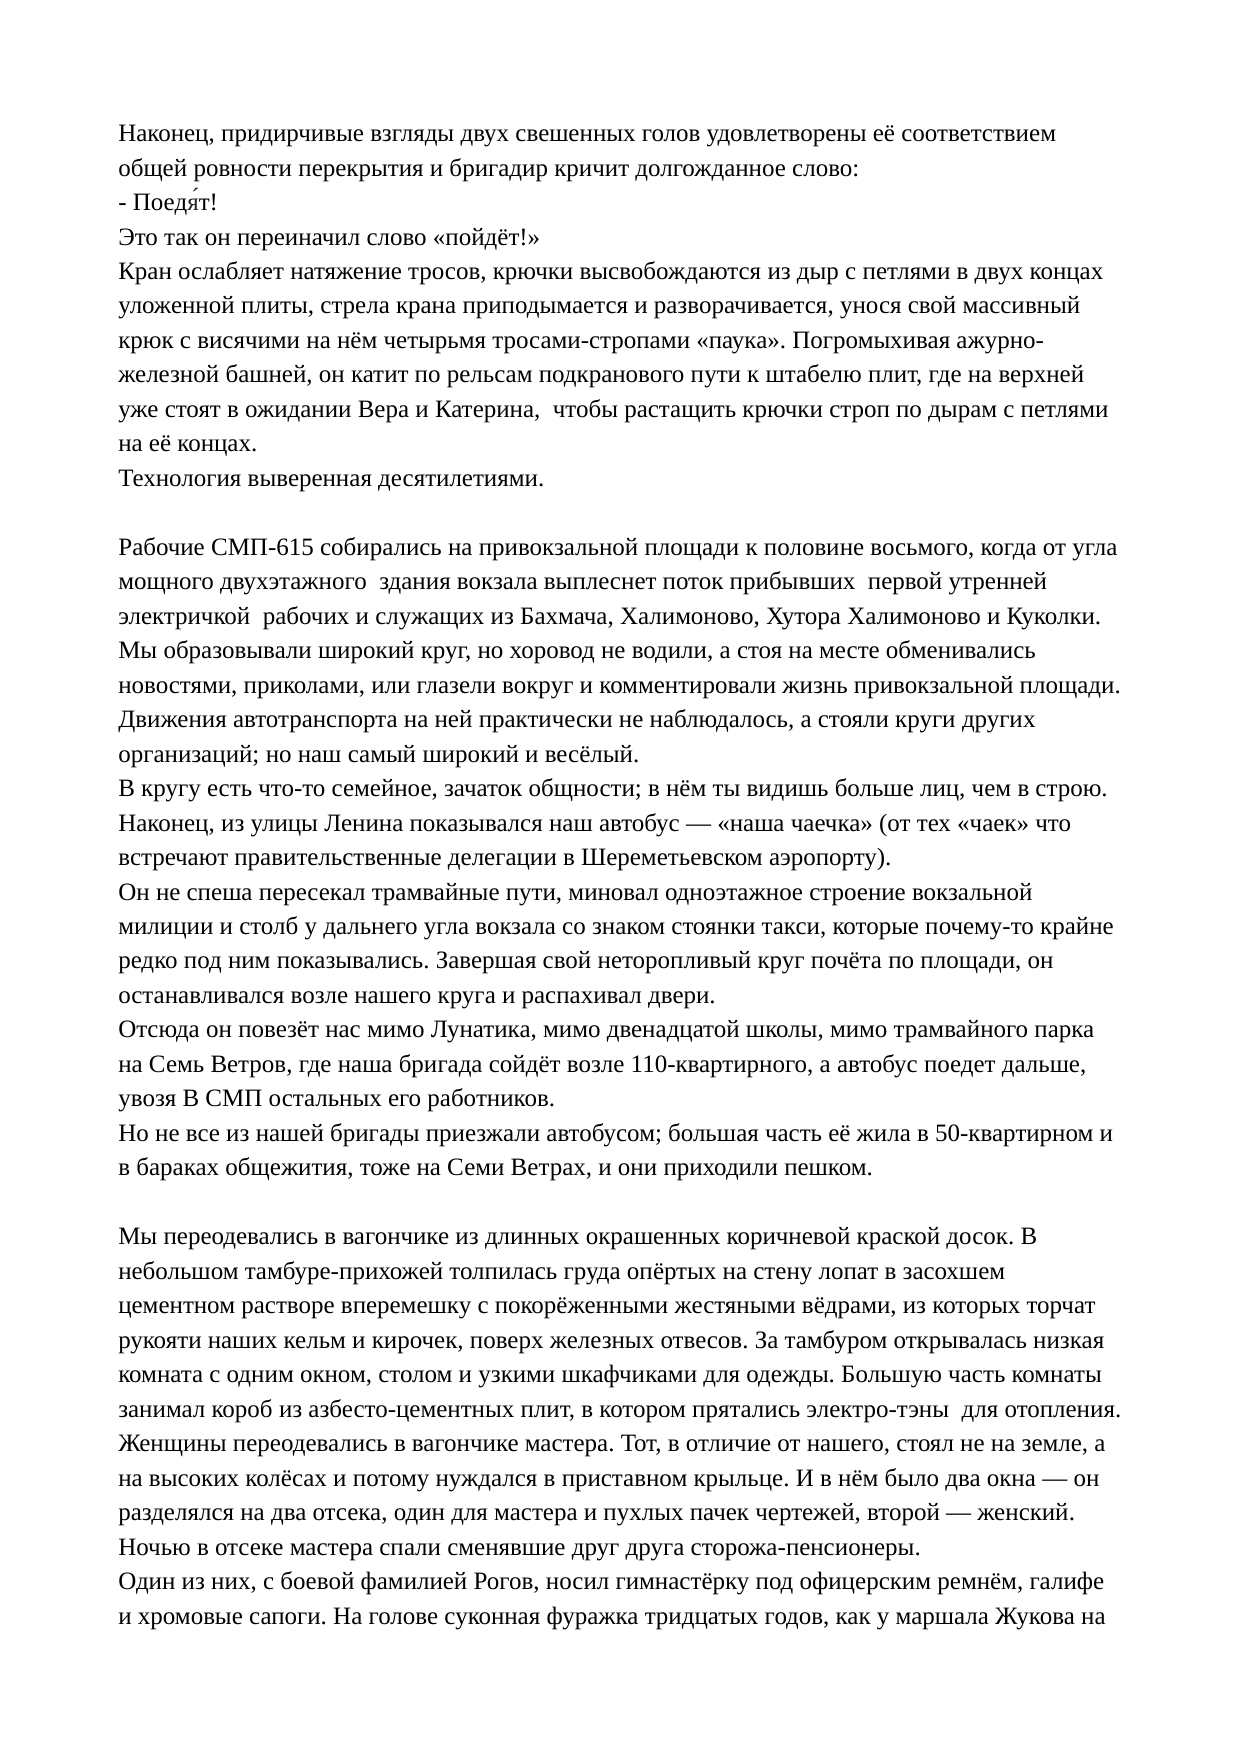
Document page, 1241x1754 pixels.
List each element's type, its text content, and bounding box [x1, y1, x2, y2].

text В кругу есть что-то семейное, зачаток общности; в нём ты видишь больше лиц, чем в строю. [118, 773, 1122, 802]
text Ночью в отсеке мастера спали сменявшие друг друга сторожа-пенсионеры. [118, 1532, 1122, 1561]
text Движения автотранспорта на ней практически не наблюдалось, а стояли круги других организаций; но наш самый широкий и весёлый. [118, 704, 1122, 767]
text Мы переодевались в вагончике из длинных окрашенных коричневой краской досок. В небольшом тамбуре-прихожей толпилась груда опёртых на стену лопат в засохшем цементном растворе вперемешку с покорёженными жестяными вёдрами, из которых торчат рукояти наших кельм и кирочек, поверх железных отвесов. За тамбуром открывалась низкая комната с одним окном, столом и узкими шкафчиками для одежды. Большую часть комнаты занимал короб из азбесто-цементных плит, в котором прятались электро-тэны для отопления. [118, 1221, 1122, 1423]
text - Поедя́т! [118, 187, 1122, 216]
text Наконец, из улицы Ленина показывался наш автобус — «наша чаечка» (от тех «чаек» что встречают правительственные делегации в Шереметьевском аэропорту). [118, 808, 1122, 871]
text Но не все из нашей бригады приезжали автобусом; большая часть её жила в 50-квартирном и в бараках общежития, тоже на Семи Ветрах, и они приходили пешком. [118, 1118, 1122, 1181]
text Это так он переиначил слово «пойдёт!» [118, 222, 1122, 250]
text Рабочие СМП-615 собирались на привокзальной площади к половине восьмого, когда от угла мощного двухэтажного здания вокзала выплеснет поток прибывших первой утренней электричкой рабочих и служащих из Бахмача, Халимоново, Хутора Халимоново и Куколки. [118, 532, 1122, 629]
text Кран ослабляет натяжение тросов, крючки высвобождаются из дыр с петлями в двух концах уложенной плиты, стрела крана приподымается и разворачивается, унося свой массивный крюк с висячими на нём четырьмя тросами-стропами «паука». Погромыхивая ажурно-железной башней, он катит по рельсам подкранового пути к штабелю плит, где на верхней уже стоят в ожидании Вера и Катерина, чтобы растащить крючки строп по дырам с петлями на её концах. [118, 256, 1122, 457]
text Женщины переодевались в вагончике мастера. Тот, в отличие от нашего, стоял не на земле, а на высоких колёсах и потому нуждался в приставном крыльце. И в нём было два окна — он разделялся на два отсека, один для мастера и пухлых пачек чертежей, второй — женский. [118, 1428, 1122, 1526]
text Наконец, придирчивые взгляды двух свешенных голов удовлетворены её соответствием общей ровности перекрытия и бригадир кричит долгожданное слово: [118, 118, 1122, 181]
text Один из них, с боевой фамилией Рогов, носил гимнастёрку под офицерским ремнём, галифе и хромовые сапоги. На голове суконная фуражка тридцатых годов, как у маршала Жукова на [118, 1566, 1122, 1629]
text Отсюда он повезёт нас мимо Лунатика, мимо двенадцатой школы, мимо трамвайного парка на Семь Ветров, где наша бригада сойдёт возле 110-квартирного, а автобус поедет дальше, увозя В СМП остальных его работников. [118, 1014, 1122, 1112]
text Технология выверенная десятилетиями. [118, 463, 1122, 492]
text Он не спеша пересекал трамвайные пути, миновал одноэтажное строение вокзальной милиции и столб у дальнего угла вокзала со знаком стоянки такси, которые почему-то крайне редко под ним показывались. Завершая свой неторопливый круг почёта по площади, он останавливался возле нашего круга и распахивал двери. [118, 877, 1122, 1009]
text Мы образовывали широкий круг, но хоровод не водили, а стоя на месте обменивались новостями, приколами, или глазели вокруг и комментировали жизнь привокзальной площади. [118, 635, 1122, 698]
